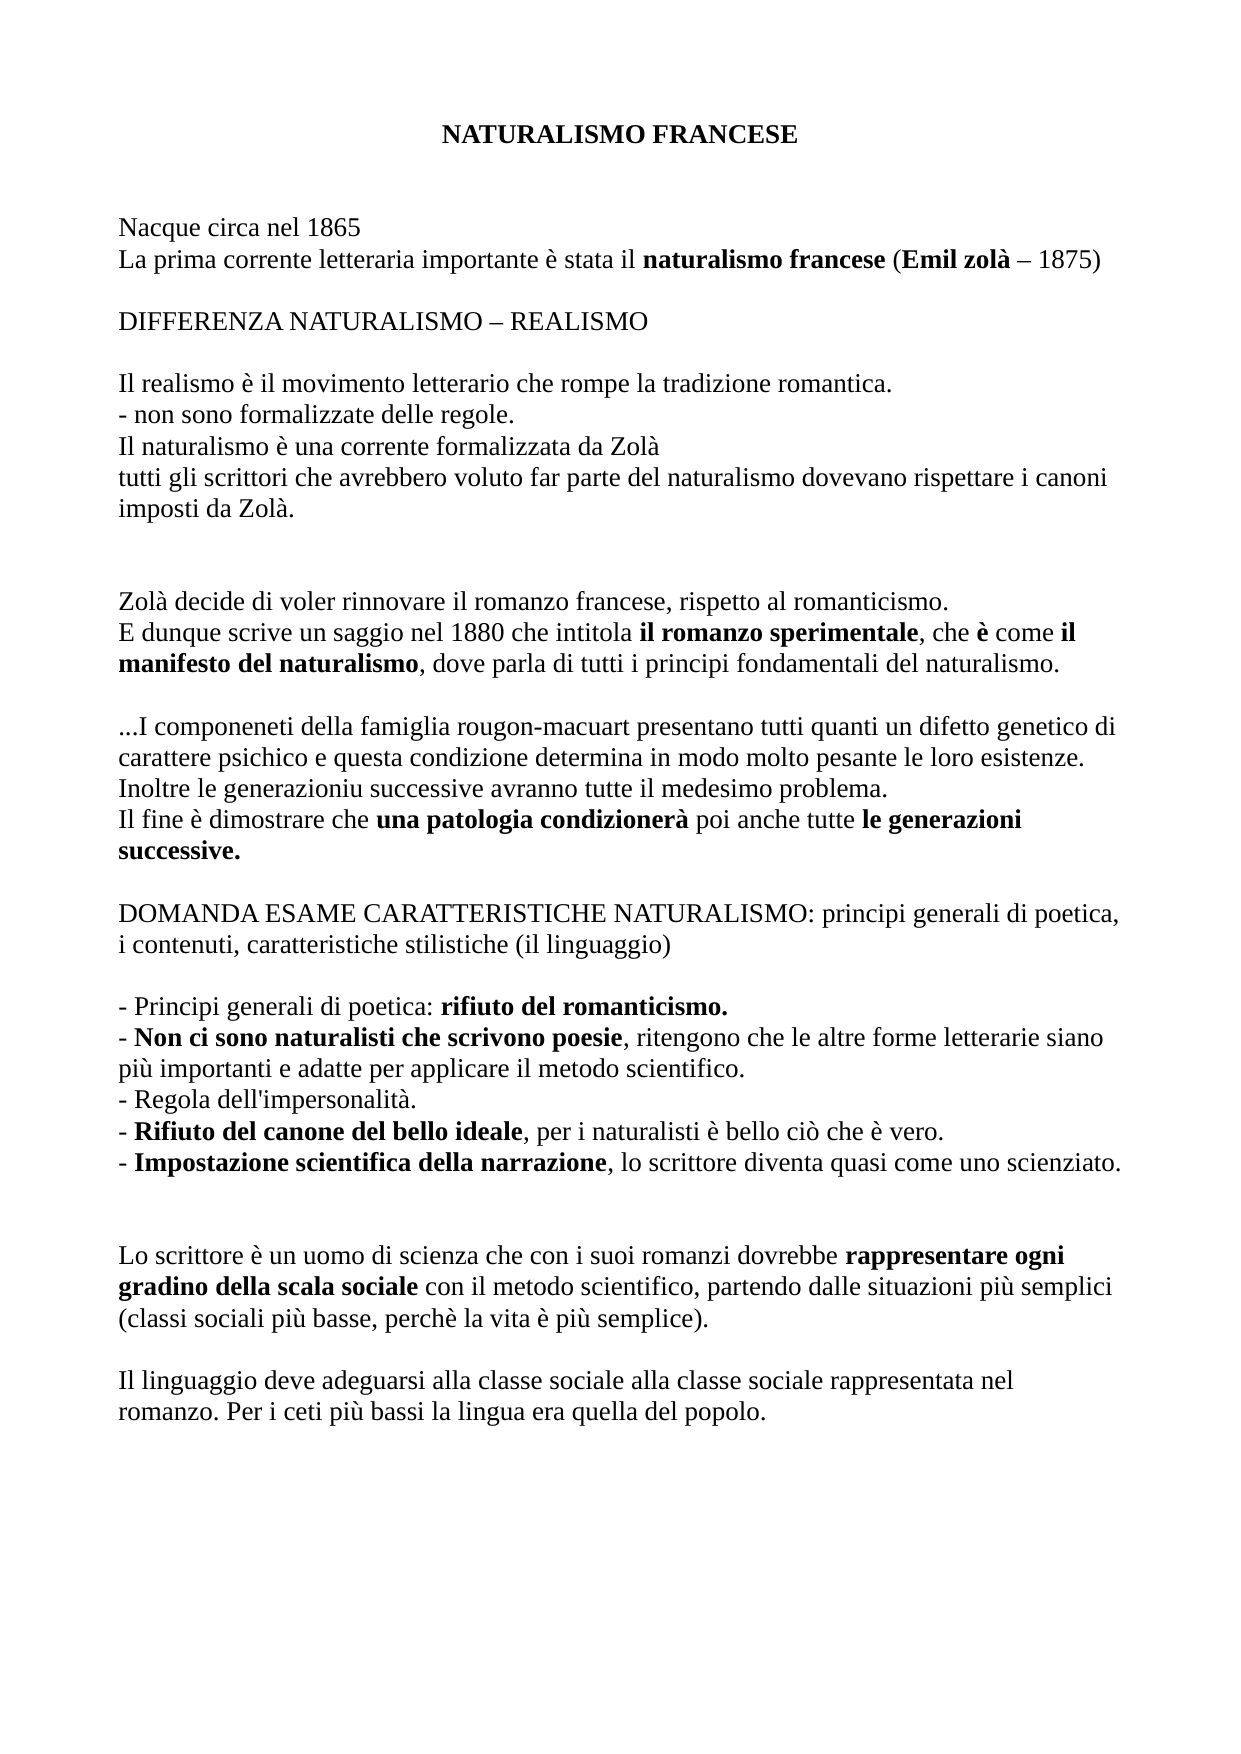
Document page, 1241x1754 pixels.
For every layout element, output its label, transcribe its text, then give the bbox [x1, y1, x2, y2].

text DIFFERENZA NATURALISMO – REALISMO [118, 305, 1122, 336]
text DOMANDA ESAME CARATTERISTICHE NATURALISMO: principi generali di poetica, i contenuti, caratteristiche stilistiche (il linguaggio) [118, 897, 1122, 959]
text - Rifiuto del canone del bello ideale, per i naturalisti è bello ciò che è vero. [118, 1115, 1122, 1146]
text - Principi generali di poetica: rifiuto del romanticismo. [118, 990, 1122, 1021]
text NATURALISMO FRANCESE [118, 118, 1122, 149]
text - Impostazione scientifica della narrazione, lo scrittore diventa quasi come uno scienziato. [118, 1146, 1122, 1177]
text Il fine è dimostrare che una patologia condizionerà poi anche tutte le generazioni successive. [118, 803, 1122, 866]
text ...I componeneti della famiglia rougon-macuart presentano tutti quanti un difetto genetico di carattere psichico e questa condizione determina in modo molto pesante le loro esistenze. Inoltre le generazioniu successive avranno tutte il medesimo problema. [118, 710, 1122, 803]
text Lo scrittore è un uomo di scienza che con i suoi romanzi dovrebbe rappresentare ogni gradino della scala sociale con il metodo scientifico, partendo dalle situazioni più semplici (classi sociali più basse, perchè la vita è più semplice). [118, 1239, 1122, 1333]
text La prima corrente letteraria importante è stata il naturalismo francese (Emil zolà – 1875) [118, 243, 1122, 274]
text - non sono formalizzate delle regole. [118, 398, 1122, 429]
text E dunque scrive un saggio nel 1880 che intitola il romanzo sperimentale, che è come il manifesto del naturalismo, dove parla di tutti i principi fondamentali del naturalismo. [118, 616, 1122, 679]
text - Non ci sono naturalisti che scrivono poesie, ritengono che le altre forme letterarie siano più importanti e adatte per applicare il metodo scientifico. [118, 1021, 1122, 1084]
text Il linguaggio deve adeguarsi alla classe sociale alla classe sociale rappresentata nel romanzo. Per i ceti più bassi la lingua era quella del popolo. [118, 1364, 1122, 1426]
text - Regola dell'impersonalità. [118, 1084, 1122, 1115]
text Il naturalismo è una corrente formalizzata da Zolà [118, 429, 1122, 461]
text Il realismo è il movimento letterario che rompe la tradizione romantica. [118, 367, 1122, 398]
text tutti gli scrittori che avrebbero voluto far parte del naturalismo dovevano rispettare i canoni imposti da Zolà. [118, 461, 1122, 523]
text Nacque circa nel 1865 [118, 212, 1122, 243]
text Zolà decide di voler rinnovare il romanzo francese, rispetto al romanticismo. [118, 585, 1122, 616]
